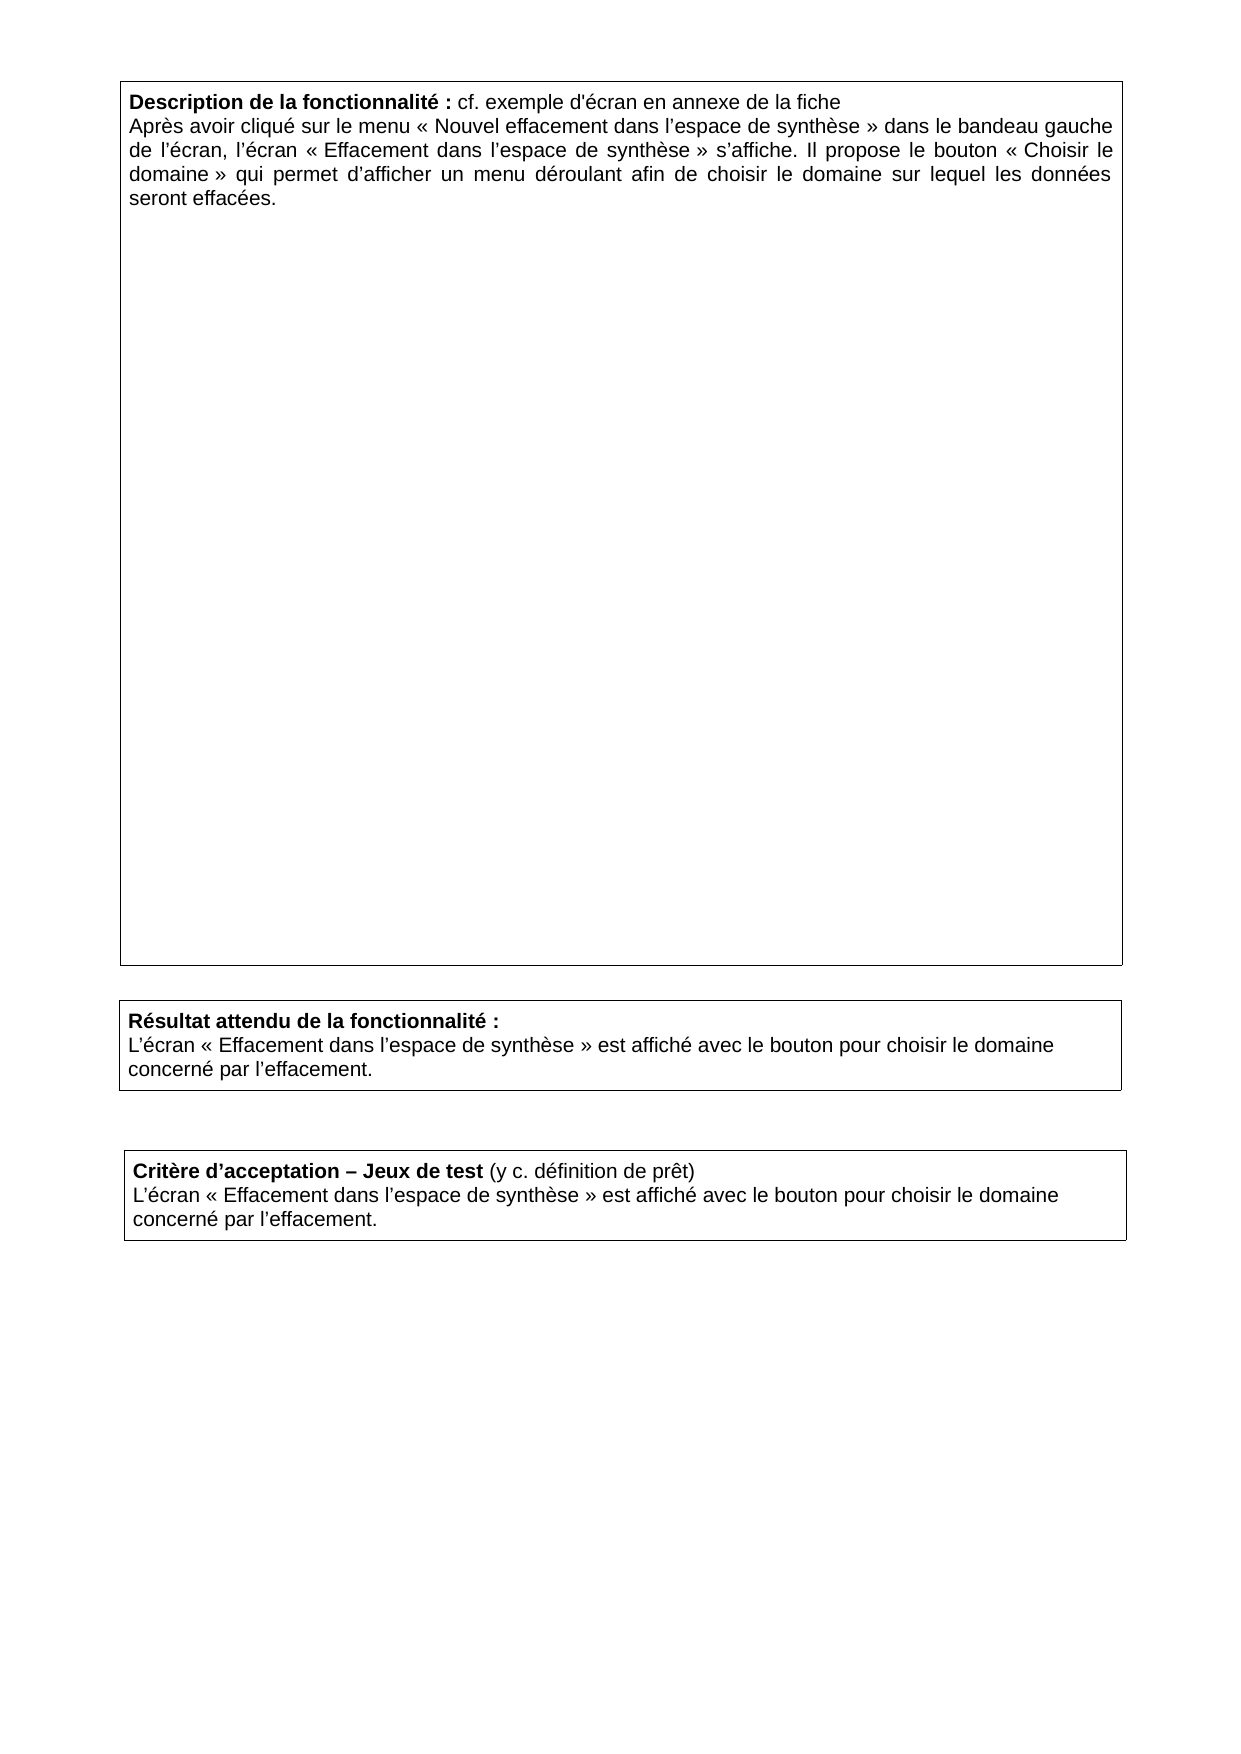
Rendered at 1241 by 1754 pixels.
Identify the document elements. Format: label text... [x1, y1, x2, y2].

text L’écran « Effacement dans l’espace de synthèse » est affiché avec le bouton pour choisir le domaine concerné par l’effacement. [133, 1183, 1117, 1231]
text Résultat attendu de la fonctionnalité : [128, 1009, 1112, 1033]
text Critère d’acceptation – Jeux de test (y c. définition de prêt) [133, 1159, 1117, 1183]
text Description de la fonctionnalité : cf. exemple d'écran en annexe de la fiche [129, 90, 1113, 114]
text L’écran « Effacement dans l’espace de synthèse » est affiché avec le bouton pour choisir le domaine concerné par l’effacement. [128, 1033, 1112, 1081]
text Après avoir cliqué sur le menu « Nouvel effacement dans l’espace de synthèse » dans le bandeau gauche de l’écran, l’écran « Effacement dans l’espace de synthèse » s’affiche. Il propose le bouton « Choisir le domaine » qui permet d’afficher un menu déroulant afin de choisir le domaine sur lequel les données seront effacées. [129, 114, 1113, 210]
